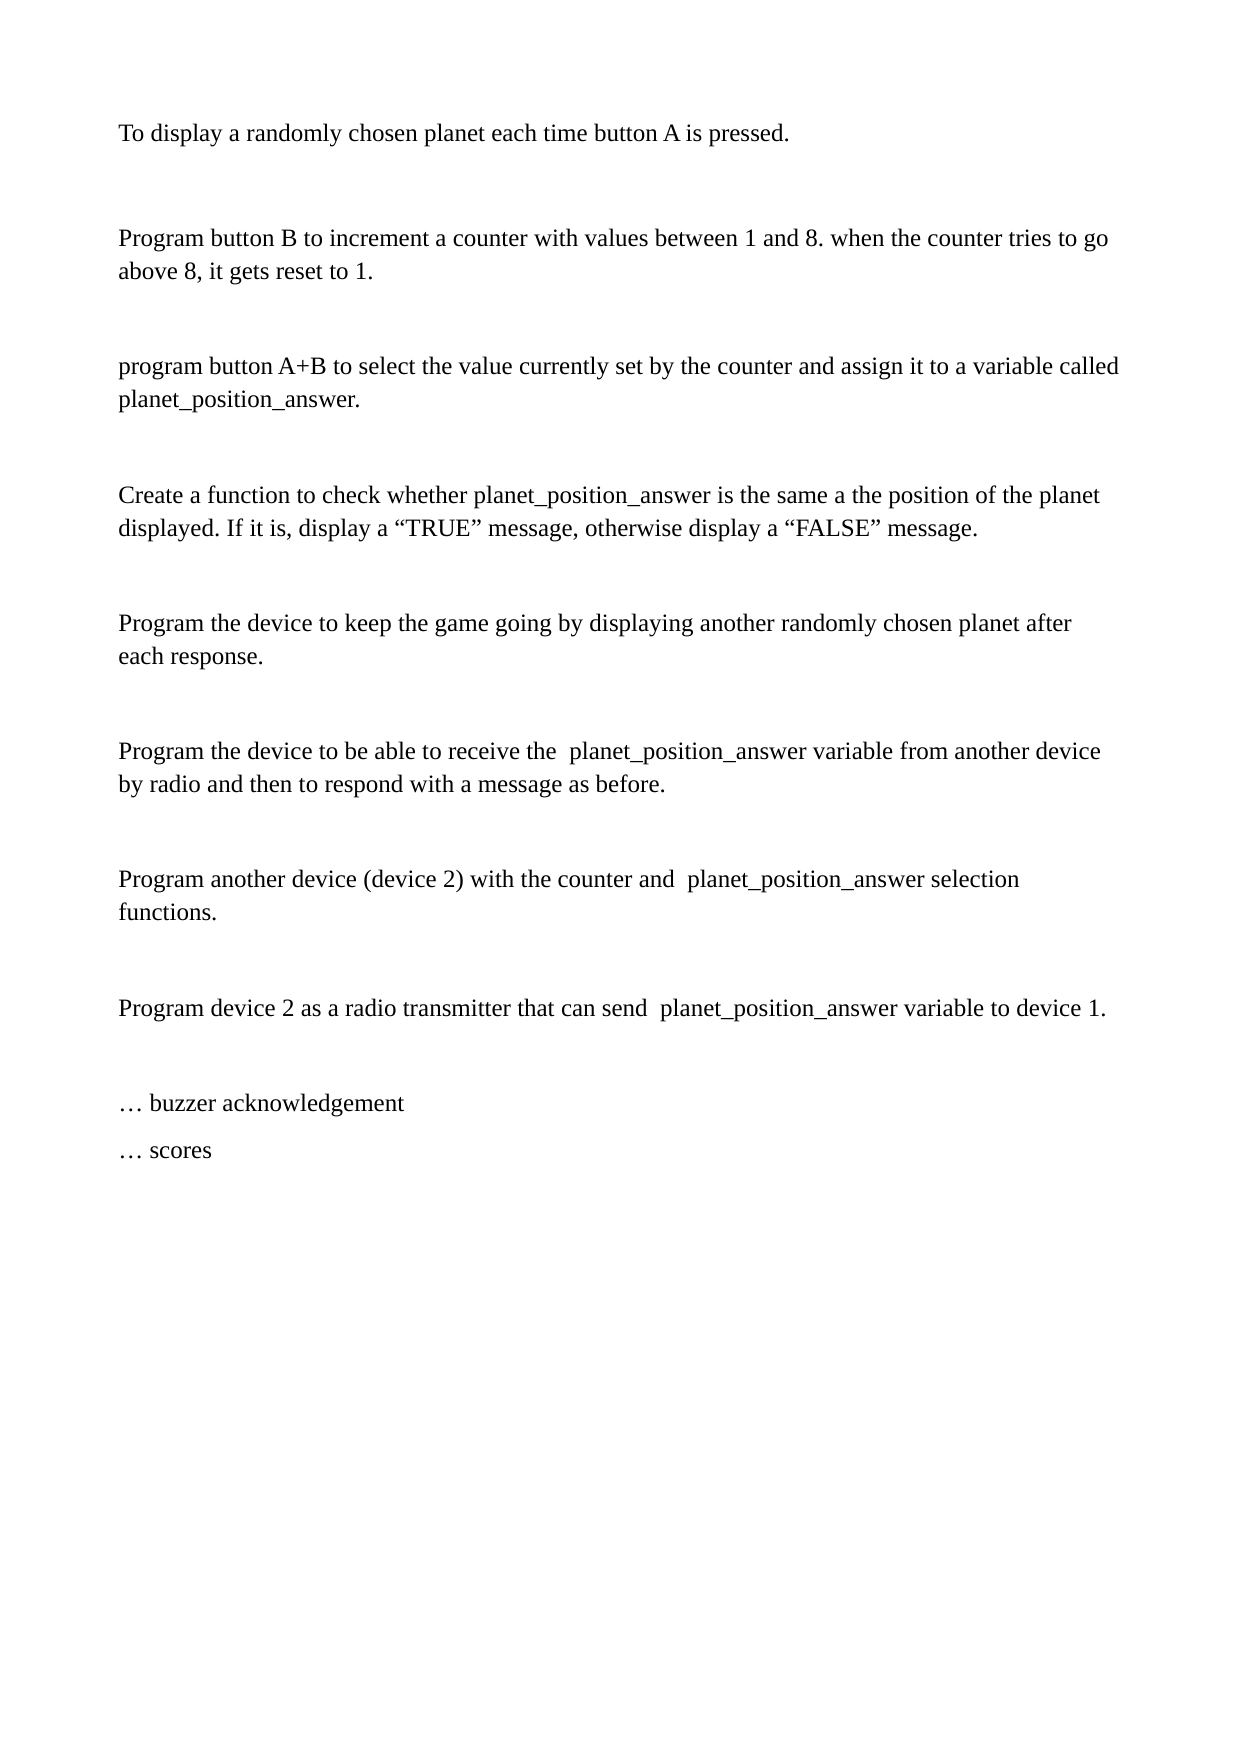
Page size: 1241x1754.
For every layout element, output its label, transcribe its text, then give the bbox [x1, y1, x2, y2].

text Program button B to increment a counter with values between 1 and 8. when the counter tries to go above 8, it gets reset to 1. [118, 223, 1122, 285]
text Program another device (device 2) with the counter and planet_position_answer selection functions. [118, 864, 1122, 926]
text program button A+B to select the value currently set by the counter and assign it to a variable called planet_position_answer. [118, 351, 1122, 413]
text Program device 2 as a radio transmitter that can send planet_position_answer variable to device 1. [118, 993, 1122, 1021]
text … scores [118, 1135, 1122, 1164]
text Program the device to be able to receive the planet_position_answer variable from another device by radio and then to respond with a message as before. [118, 736, 1122, 798]
text To display a randomly chosen planet each time button A is pressed. [118, 118, 1122, 147]
text Create a function to check whether planet_position_answer is the same a the position of the planet displayed. If it is, display a “TRUE” message, otherwise display a “FALSE” message. [118, 480, 1122, 541]
text … buzzer acknowledgement [118, 1088, 1122, 1117]
text Program the device to keep the game going by displaying another randomly chosen planet after each response. [118, 608, 1122, 670]
